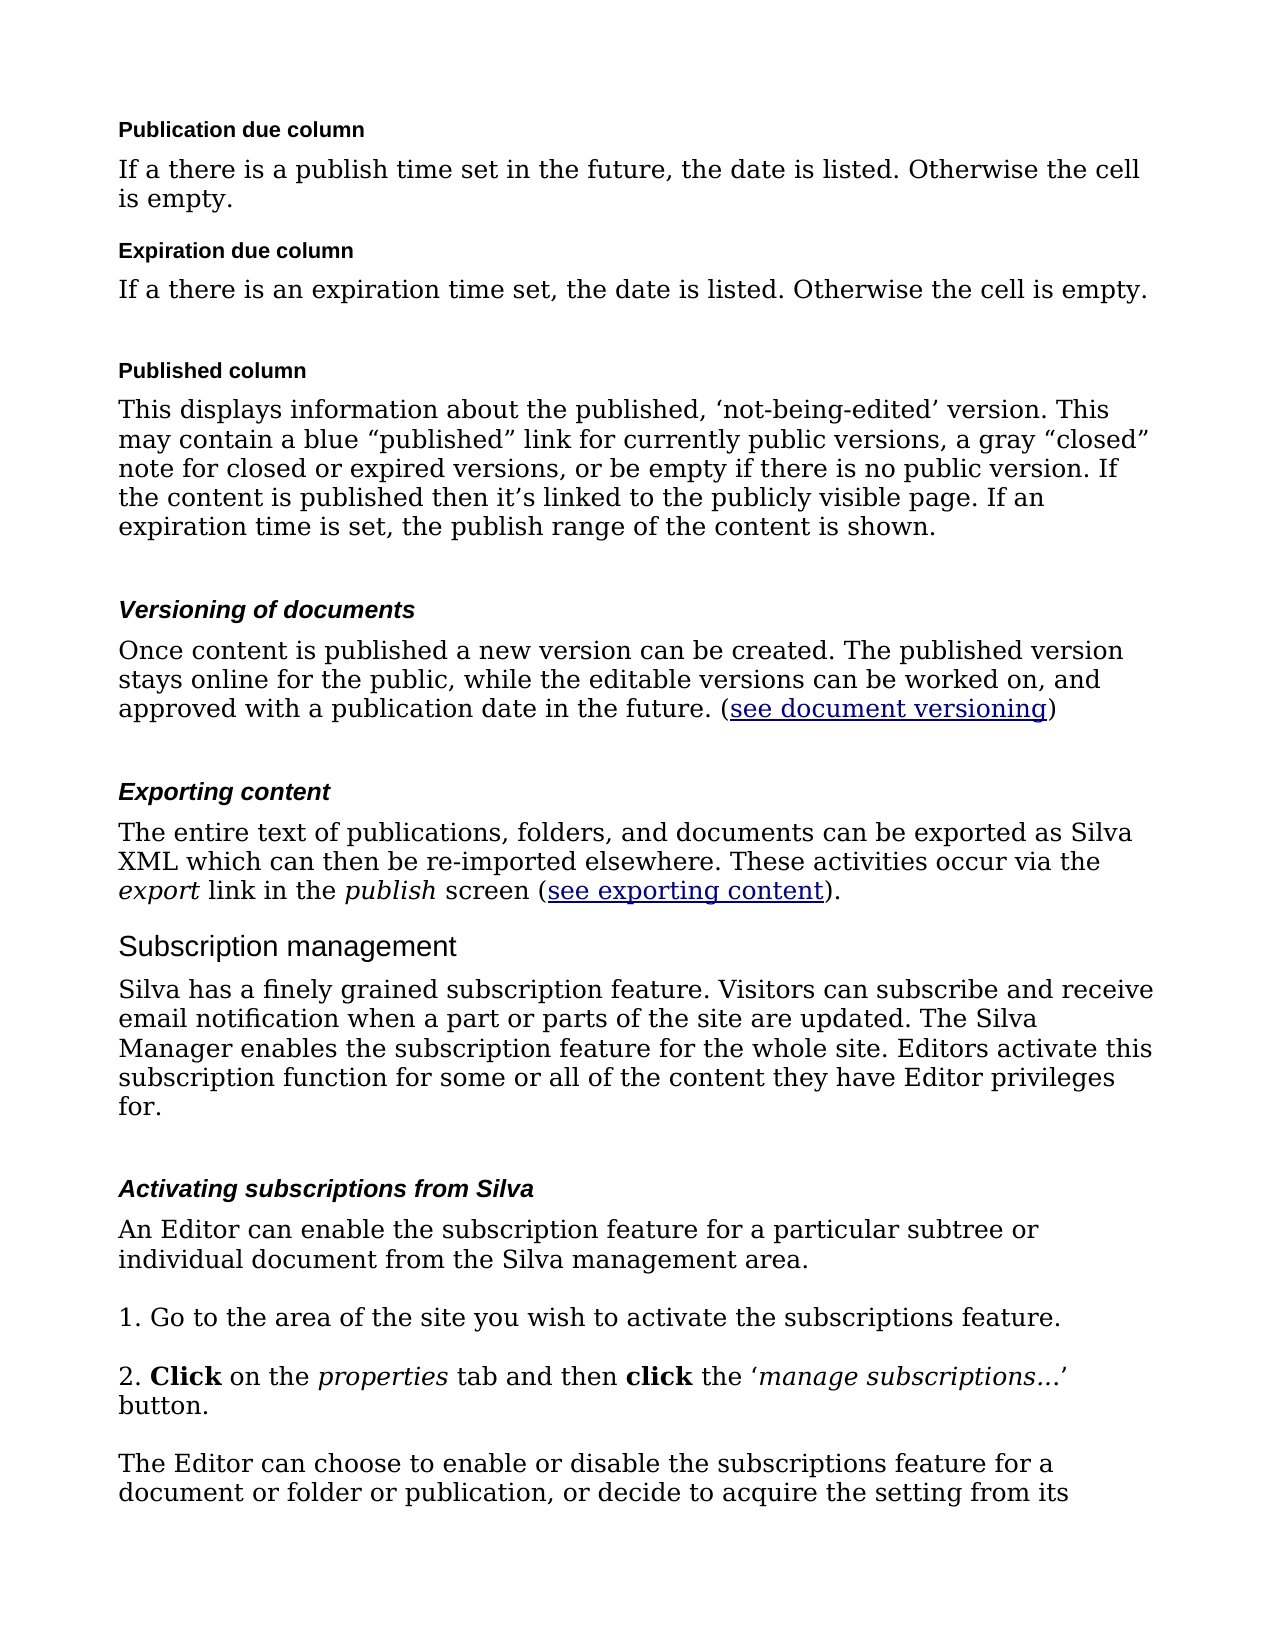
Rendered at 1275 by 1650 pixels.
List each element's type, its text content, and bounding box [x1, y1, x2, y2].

subtitle Versioning of documents [118, 596, 1157, 623]
text If a there is an expiration time set, the date is listed. Otherwise the cell is empty. [118, 275, 1157, 334]
text 2. Click on the properties tab and then click the ‘manage subscriptions...’ button. [118, 1361, 1157, 1449]
subtitle Exporting content [118, 778, 1157, 805]
subtitle Activating subscriptions from Silva [118, 1175, 1157, 1203]
text Silva has a finely grained subscription feature. Visitors can subscribe and receive email notification when a part or parts of the site are updated. The Silva Manager enables the subscription feature for the whole site. Editors activate this subscription function for some or all of the content they have Editor privileges for. [118, 975, 1157, 1150]
subtitle Subscription management [118, 930, 1157, 963]
text The entire text of publications, folders, and documents can be exported as Silva XML which can then be re-imported elsewhere. These activities occur via the export link in the publish screen (see exporting content). [118, 818, 1157, 905]
text 1. Go to the area of the site you wish to activate the subscriptions feature. [118, 1303, 1157, 1361]
subtitle Publication due column [118, 118, 1157, 143]
text An Editor can enable the subscription feature for a particular subtree or individual document from the Silva management area. [118, 1216, 1157, 1303]
subtitle Published column [118, 359, 1157, 383]
text If a there is a publish time set in the future, the date is listed. Otherwise the cell is empty. [118, 155, 1157, 213]
subtitle Expiration due column [118, 238, 1157, 263]
text Once content is published a new version can be created. The published version stays online for the public, while the editable versions can be worked on, and approved with a publication date in the future. (see document versioning) [118, 636, 1157, 753]
text The Editor can choose to enable or disable the subscriptions feature for a document or folder or publication, or decide to acquire the setting from its [118, 1449, 1157, 1507]
text This displays information about the published, ‘not-being-edited’ version. This may contain a blue “published” link for currently public versions, a gray “closed” note for closed or expired versions, or be empty if there is no public version. If the content is published then it’s linked to the publicly visible page. If an expiration time is set, the publish range of the content is shown. [118, 396, 1157, 571]
